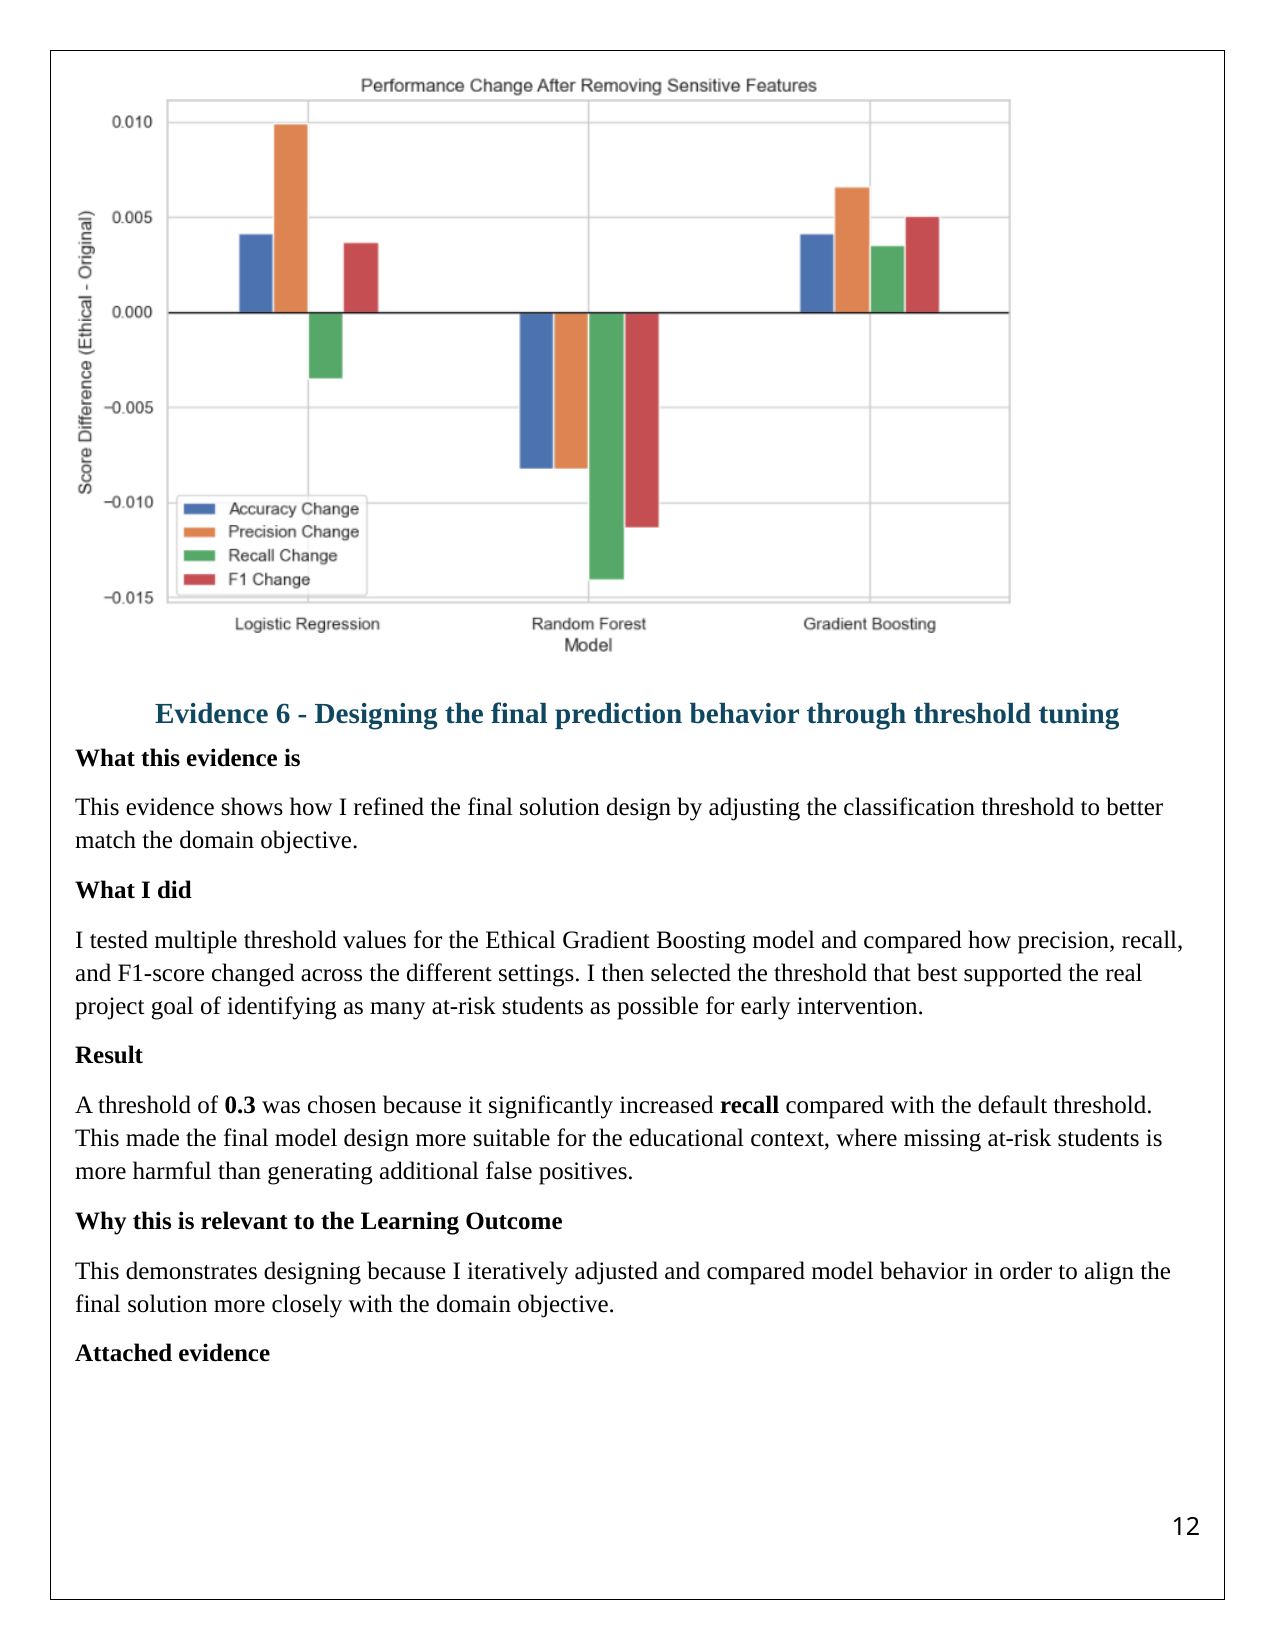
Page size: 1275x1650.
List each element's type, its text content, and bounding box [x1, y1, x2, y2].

text This evidence shows how I refined the final solution design by adjusting the classification threshold to better match the domain objective. [75, 792, 1200, 854]
text Attached evidence [75, 1338, 1200, 1367]
text This demonstrates designing because I iteratively adjusted and compared model behavior in order to align the final solution more closely with the domain objective. [75, 1256, 1200, 1317]
text What this evidence is [75, 743, 1200, 772]
subtitle Evidence 6 - Designing the final prediction behavior through threshold tuning [75, 696, 1200, 729]
text What I did [75, 875, 1200, 904]
text I tested multiple threshold values for the Ethical Gradient Boosting model and compared how precision, recall, and F1-score changed across the different settings. I then selected the threshold that best supported the real project goal of identifying as many at-risk students as possible for early intervention. [75, 925, 1200, 1020]
text Result [75, 1041, 1200, 1069]
text Why this is relevant to the Learning Outcome [75, 1206, 1200, 1235]
text A threshold of 0.3 was chosen because it significantly increased recall compared with the default threshold. This made the final model design more suitable for the educational context, where missing at-risk students is more harmful than generating additional false positives. [75, 1090, 1200, 1185]
